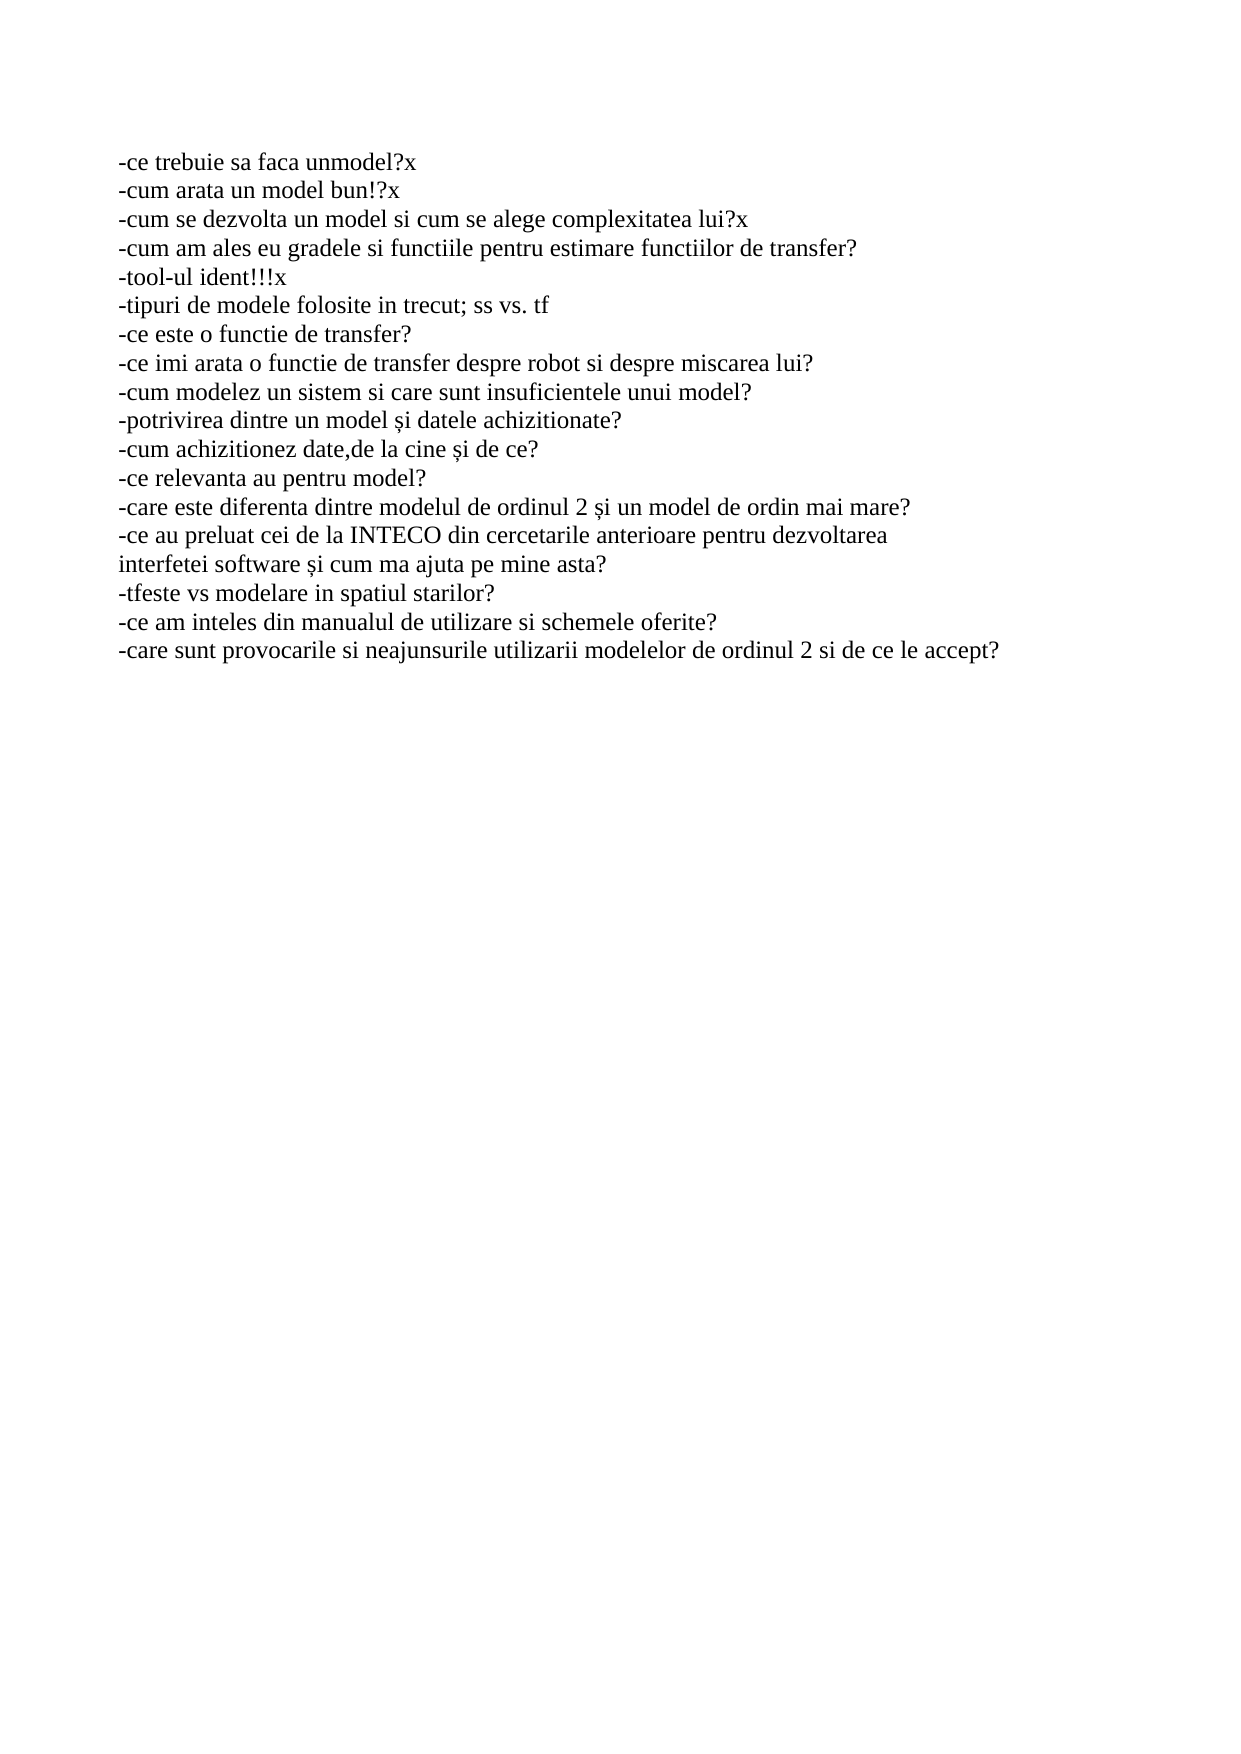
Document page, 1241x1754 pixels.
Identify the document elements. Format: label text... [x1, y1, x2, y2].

text -cum am ales eu gradele si functiile pentru estimare functiilor de transfer? [118, 233, 1122, 262]
text -tipuri de modele folosite in trecut; ss vs. tf [118, 291, 1122, 319]
text -potrivirea dintre un model și datele achizitionate? [118, 406, 1122, 434]
text -ce trebuie sa faca unmodel?x [118, 147, 1122, 176]
text -cum achizitionez date,de la cine și de ce? [118, 434, 1122, 463]
text -cum modelez un sistem si care sunt insuficientele unui model? [118, 377, 1122, 406]
text -ce imi arata o functie de transfer despre robot si despre miscarea lui? [118, 348, 1122, 377]
text -tool-ul ident!!!x [118, 262, 1122, 291]
text interfetei software și cum ma ajuta pe mine asta? [118, 549, 1122, 578]
text -ce am inteles din manualul de utilizare si schemele oferite? [118, 607, 1122, 636]
text -cum se dezvolta un model si cum se alege complexitatea lui?x [118, 204, 1122, 233]
text -cum arata un model bun!?x [118, 176, 1122, 204]
text -ce este o functie de transfer? [118, 319, 1122, 348]
text -ce relevanta au pentru model? [118, 463, 1122, 492]
text -tfeste vs modelare in spatiul starilor? [118, 578, 1122, 607]
text -care este diferenta dintre modelul de ordinul 2 și un model de ordin mai mare? [118, 492, 1122, 521]
text -ce au preluat cei de la INTECO din cercetarile anterioare pentru dezvoltarea [118, 521, 1122, 549]
text -care sunt provocarile si neajunsurile utilizarii modelelor de ordinul 2 si de ce le accept? [118, 636, 1122, 664]
